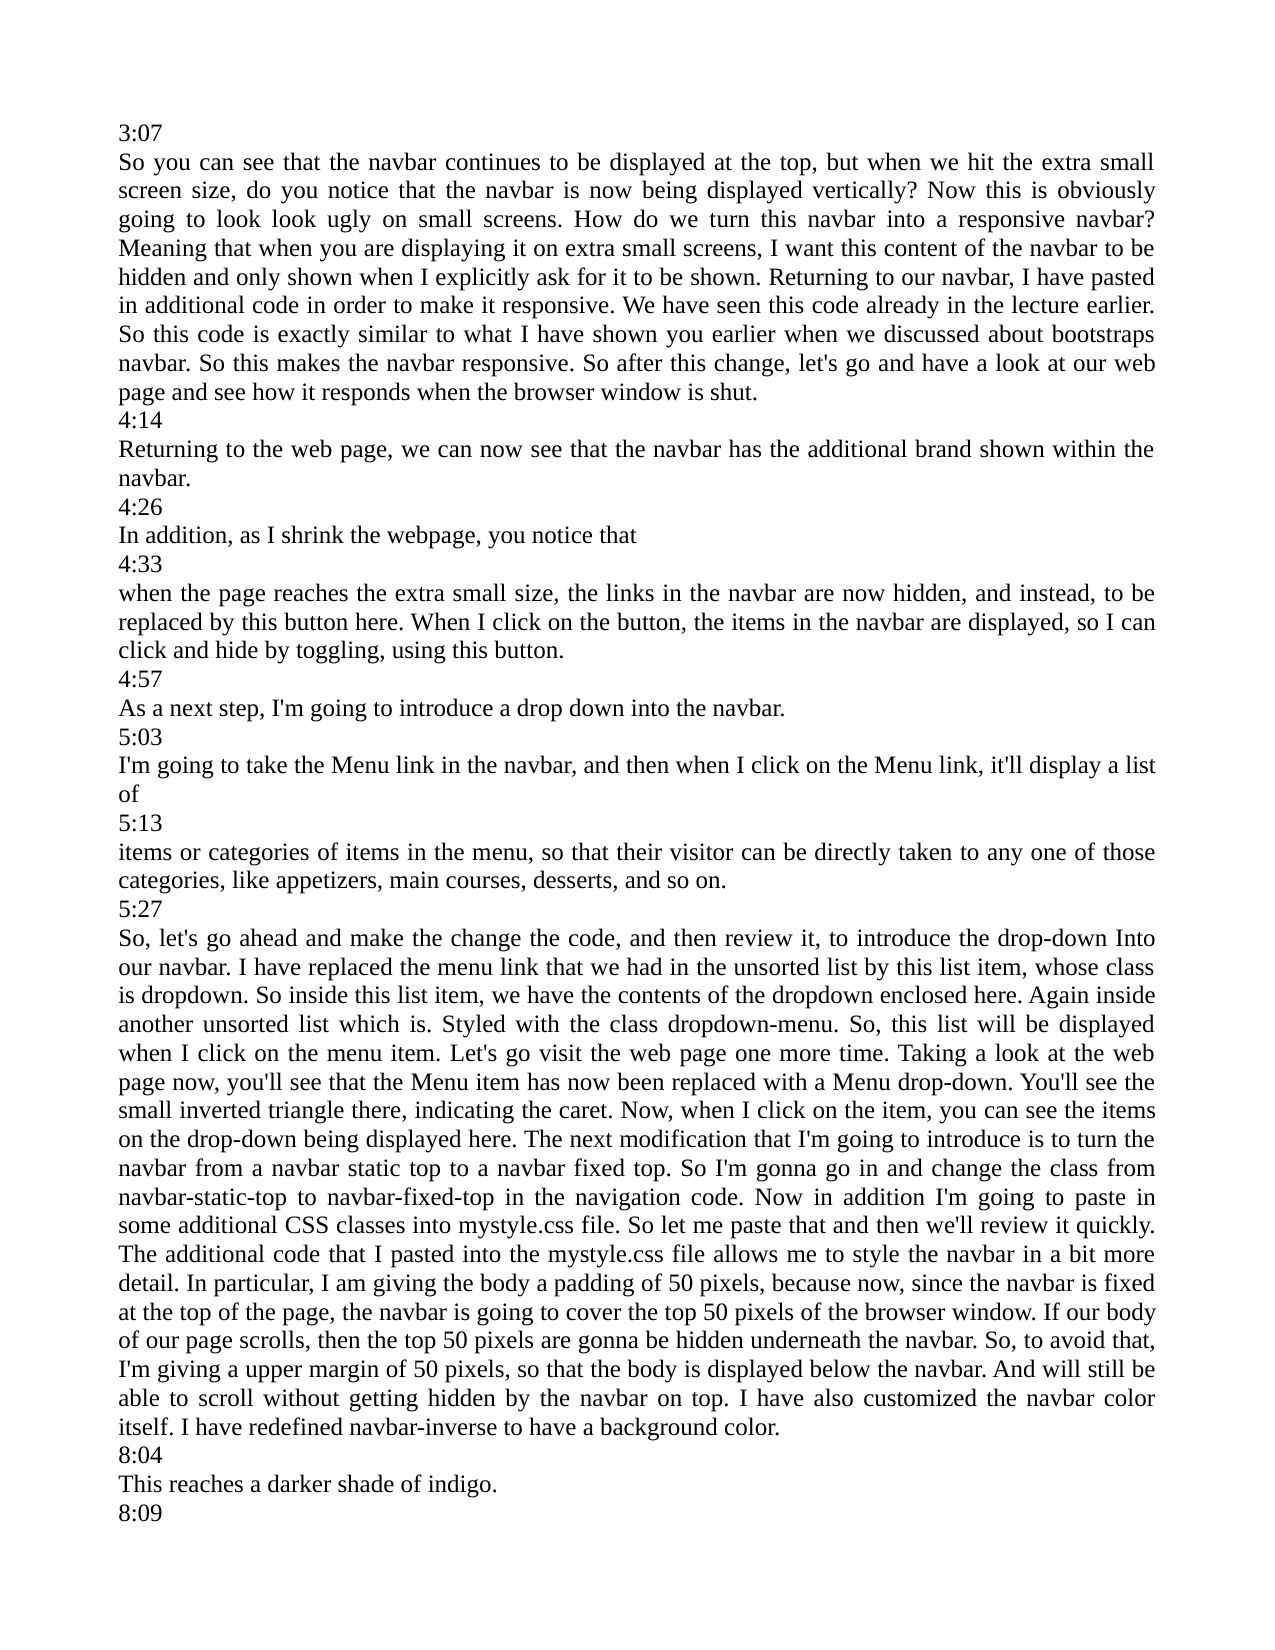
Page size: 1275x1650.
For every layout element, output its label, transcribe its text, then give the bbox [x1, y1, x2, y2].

text As a next step, I'm going to introduce a drop down into the navbar. [118, 693, 1157, 722]
text 8:04 [118, 1441, 1157, 1469]
text 4:14 [118, 406, 1157, 434]
text 8:09 [118, 1498, 1157, 1527]
text I'm going to take the Menu link in the navbar, and then when I click on the Menu link, it'll display a list of [118, 751, 1157, 808]
text 4:26 [118, 492, 1157, 521]
text 5:13 [118, 808, 1157, 837]
text 5:03 [118, 722, 1157, 751]
text when the page reaches the extra small size, the links in the navbar are now hidden, and instead, to be replaced by this button here. When I click on the button, the items in the navbar are displayed, so I can click and hide by toggling, using this button. [118, 578, 1157, 664]
text In addition, as I shrink the webpage, you notice that [118, 521, 1157, 549]
text 5:27 [118, 894, 1157, 923]
text items or categories of items in the menu, so that their visitor can be directly taken to any one of those categories, like appetizers, main courses, desserts, and so on. [118, 837, 1157, 894]
text 4:57 [118, 664, 1157, 693]
text 3:07 [118, 118, 1157, 147]
text This reaches a darker shade of indigo. [118, 1469, 1157, 1498]
text 4:33 [118, 549, 1157, 578]
text So, let's go ahead and make the change the code, and then review it, to introduce the drop-down Into our navbar. I have replaced the menu link that we had in the unsorted list by this list item, whose class is dropdown. So inside this list item, we have the contents of the dropdown enclosed here. Again inside another unsorted list which is. Styled with the class dropdown-menu. So, this list will be displayed when I click on the menu item. Let's go visit the web page one more time. Taking a look at the web page now, you'll see that the Menu item has now been replaced with a Menu drop-down. You'll see the small inverted triangle there, indicating the caret. Now, when I click on the item, you can see the items on the drop-down being displayed here. The next modification that I'm going to introduce is to turn the navbar from a navbar static top to a navbar fixed top. So I'm gonna go in and change the class from navbar-static-top to navbar-fixed-top in the navigation code. Now in addition I'm going to paste in some additional CSS classes into mystyle.css file. So let me paste that and then we'll review it quickly. The additional code that I pasted into the mystyle.css file allows me to style the navbar in a bit more detail. In particular, I am giving the body a padding of 50 pixels, because now, since the navbar is fixed at the top of the page, the navbar is going to cover the top 50 pixels of the browser window. If our body of our page scrolls, then the top 50 pixels are gonna be hidden underneath the navbar. So, to avoid that, I'm giving a upper margin of 50 pixels, so that the body is displayed below the navbar. And will still be able to scroll without getting hidden by the navbar on top. I have also customized the navbar color itself. I have redefined navbar-inverse to have a background color. [118, 923, 1157, 1441]
text Returning to the web page, we can now see that the navbar has the additional brand shown within the navbar. [118, 434, 1157, 492]
text So you can see that the navbar continues to be displayed at the top, but when we hit the extra small screen size, do you notice that the navbar is now being displayed vertically? Now this is obviously going to look look ugly on small screens. How do we turn this navbar into a responsive navbar? Meaning that when you are displaying it on extra small screens, I want this content of the navbar to be hidden and only shown when I explicitly ask for it to be shown. Returning to our navbar, I have pasted in additional code in order to make it responsive. We have seen this code already in the lecture earlier. So this code is exactly similar to what I have shown you earlier when we discussed about bootstraps navbar. So this makes the navbar responsive. So after this change, let's go and have a look at our web page and see how it responds when the browser window is shut. [118, 147, 1157, 406]
